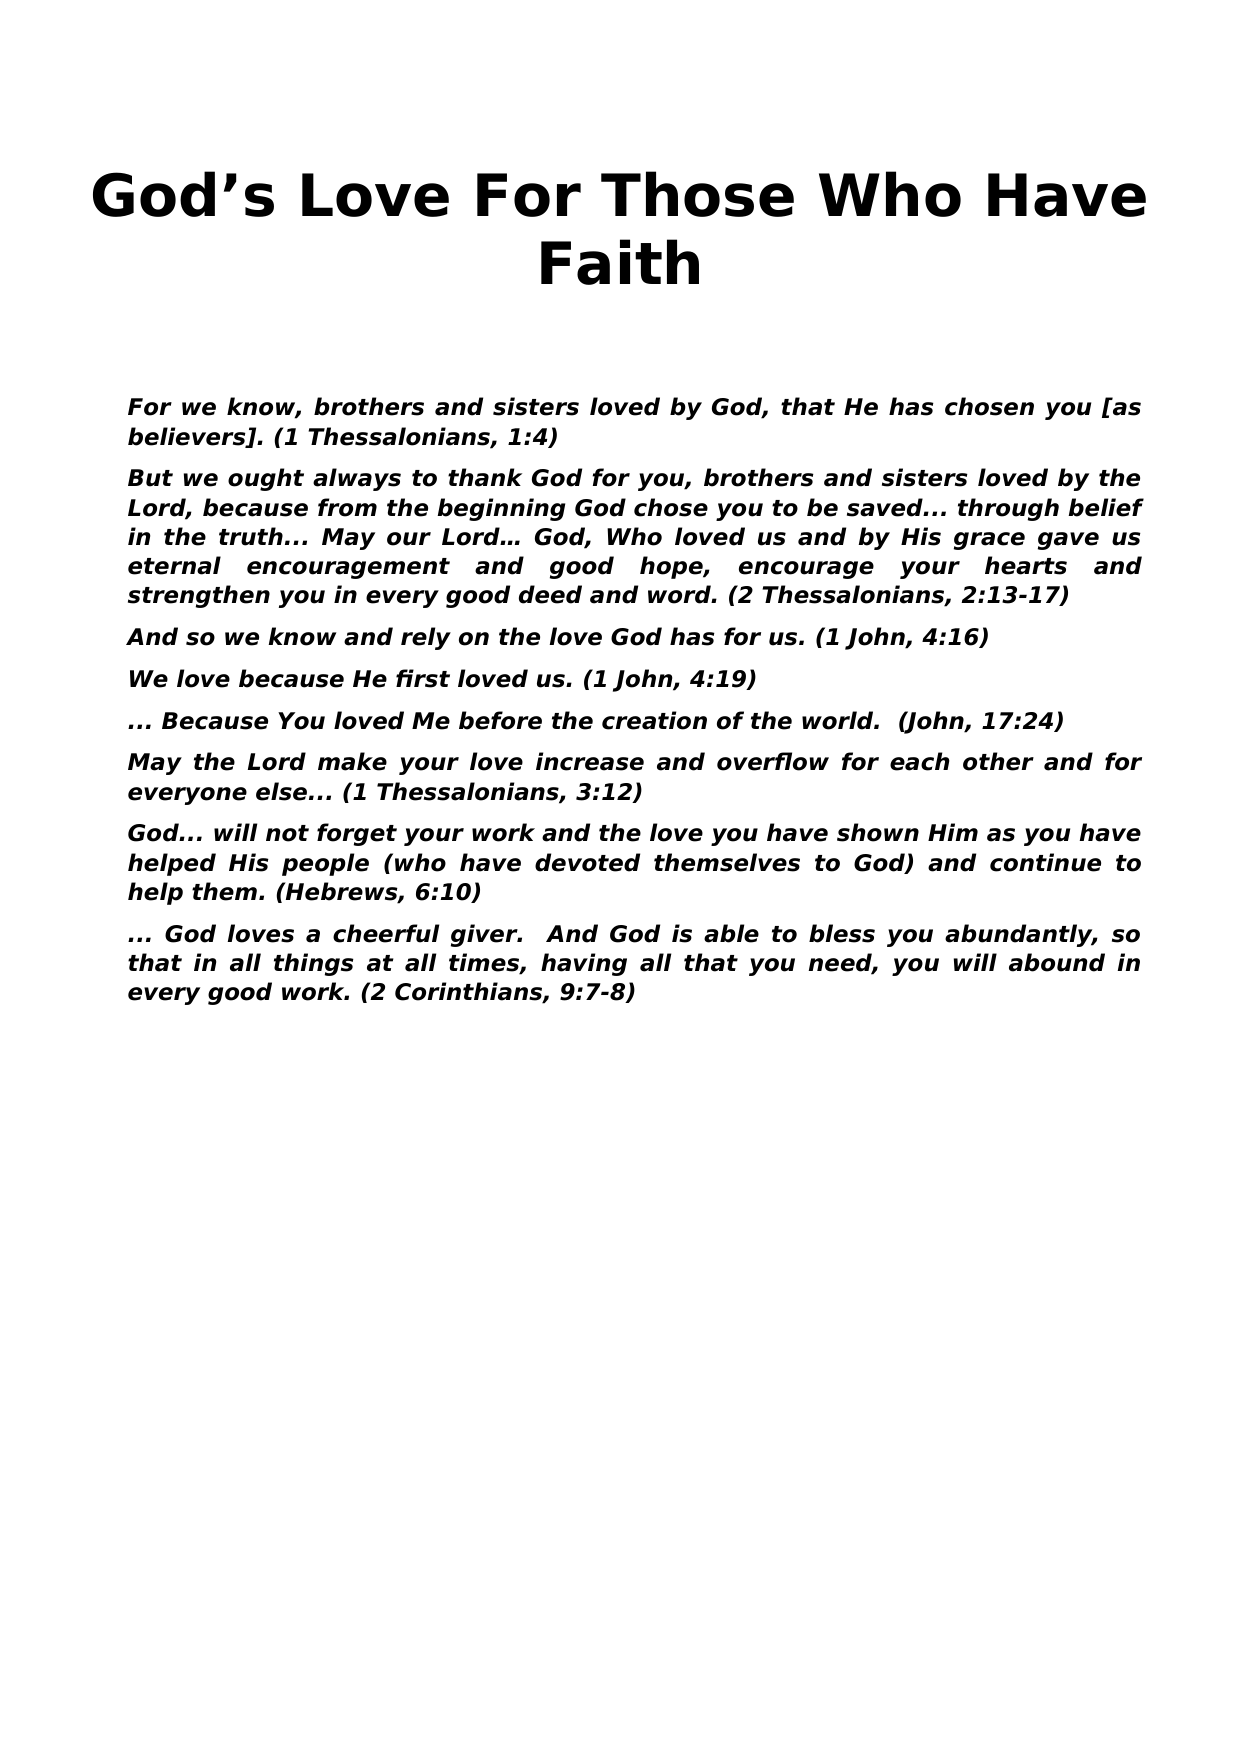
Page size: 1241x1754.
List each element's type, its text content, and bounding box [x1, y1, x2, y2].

text We love because He first loved us. (1 John, 4:19) [127, 666, 1143, 693]
text And so we know and rely on the love God has for us. (1 John, 4:16) [127, 624, 1143, 651]
text God... will not forget your work and the love you have shown Him as you have helped His people (who have devoted themselves to God) and continue to help them. (Hebrews, 6:10) [127, 821, 1143, 906]
subtitle God’s Love For Those Who Have Faith [75, 162, 1165, 298]
text But we ought always to thank God for you, brothers and sisters loved by the Lord, because from the beginning God chose you to be saved... through belief in the truth... May our Lord… God, Who loved us and by His grace gave us eternal encouragement and good hope, encourage your hearts and strengthen you in every good deed and word. (2 Thessalonians, 2:13-17) [127, 465, 1143, 609]
text ... God loves a cheerful giver. And God is able to bless you abundantly, so that in all things at all times, having all that you need, you will abound in every good work. (2 Corinthians, 9:7-8) [127, 921, 1143, 1006]
text For we know, brothers and sisters loved by God, that He has chosen you [as believers]. (1 Thessalonians, 1:4) [127, 394, 1143, 450]
text ... Because You loved Me before the creation of the world. (John, 17:24) [127, 708, 1143, 734]
text May the Lord make your love increase and overflow for each other and for everyone else... (1 Thessalonians, 3:12) [127, 749, 1143, 806]
